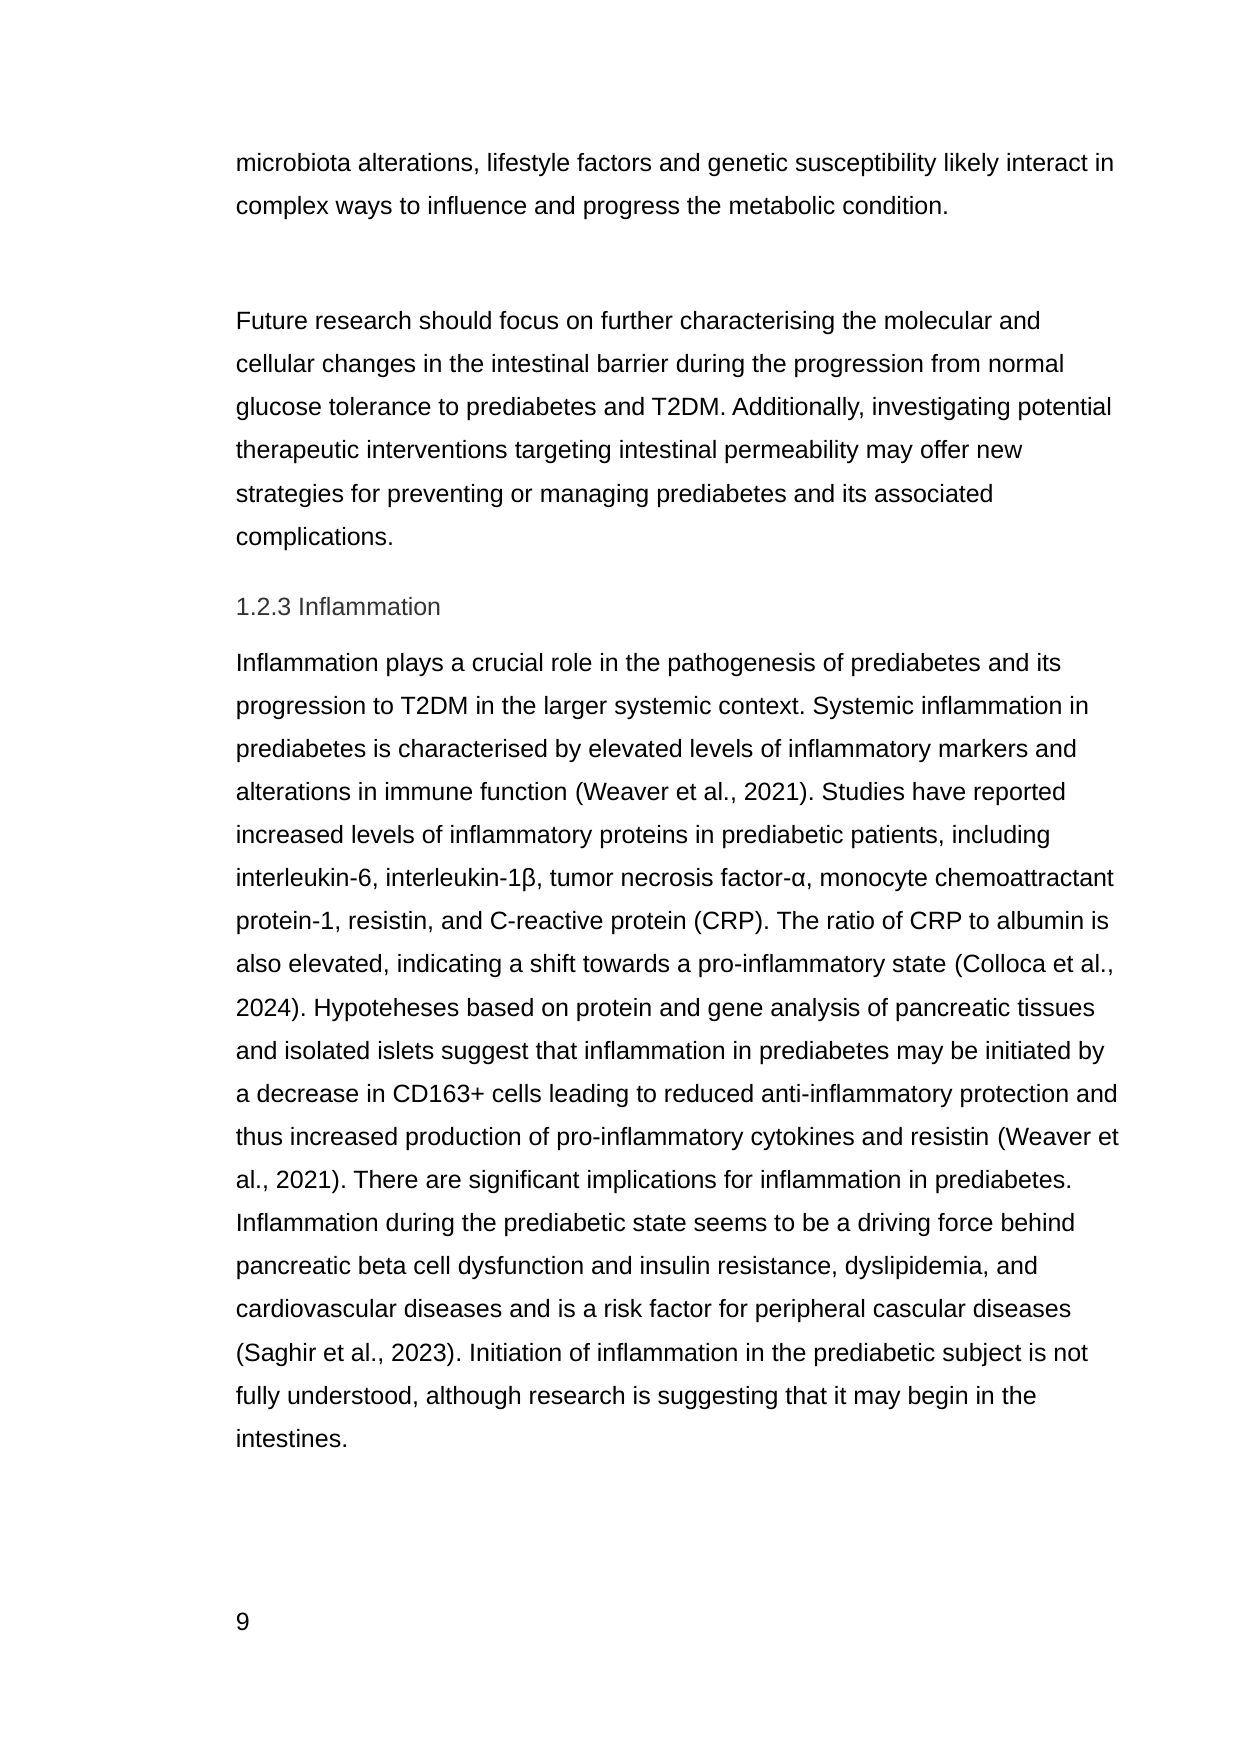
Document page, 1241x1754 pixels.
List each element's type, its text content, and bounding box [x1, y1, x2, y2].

text microbiota alterations, lifestyle factors and genetic susceptibility likely interact in complex ways to influence and progress the metabolic condition. [236, 148, 1122, 219]
text Inflammation plays a crucial role in the pathogenesis of prediabetes and its progression to T2DM in the larger systemic context. Systemic inflammation in prediabetes is characterised by elevated levels of inflammatory markers and alterations in immune function (Weaver et al., 2021). Studies have reported increased levels of inflammatory proteins in prediabetic patients, including interleukin-6, interleukin-1β, tumor necrosis factor-α, monocyte chemoattractant protein-1, resistin, and C-reactive protein (CRP). The ratio of CRP to albumin is also elevated, indicating a shift towards a pro-inflammatory state (Colloca et al., 2024). Hypoteheses based on protein and gene analysis of pancreatic tissues and isolated islets suggest that inflammation in prediabetes may be initiated by a decrease in CD163+ cells leading to reduced anti-inflammatory protection and thus increased production of pro-inflammatory cytokines and resistin (Weaver et al., 2021). There are significant implications for inflammation in prediabetes. Inflammation during the prediabetic state seems to be a driving force behind pancreatic beta cell dysfunction and insulin resistance, dyslipidemia, and cardiovascular diseases and is a risk factor for peripheral cascular diseases (Saghir et al., 2023). Initiation of inflammation in the prediabetic subject is not fully understood, although research is suggesting that it may begin in the intestines. [236, 648, 1122, 1453]
text Future research should focus on further characterising the molecular and cellular changes in the intestinal barrier during the progression from normal glucose tolerance to prediabetes and T2DM. Additionally, investigating potential therapeutic interventions targeting intestinal permeability may offer new strategies for preventing or managing prediabetes and its associated complications. [236, 306, 1122, 551]
subtitle 1.2.3 Inflammation [236, 592, 1122, 621]
